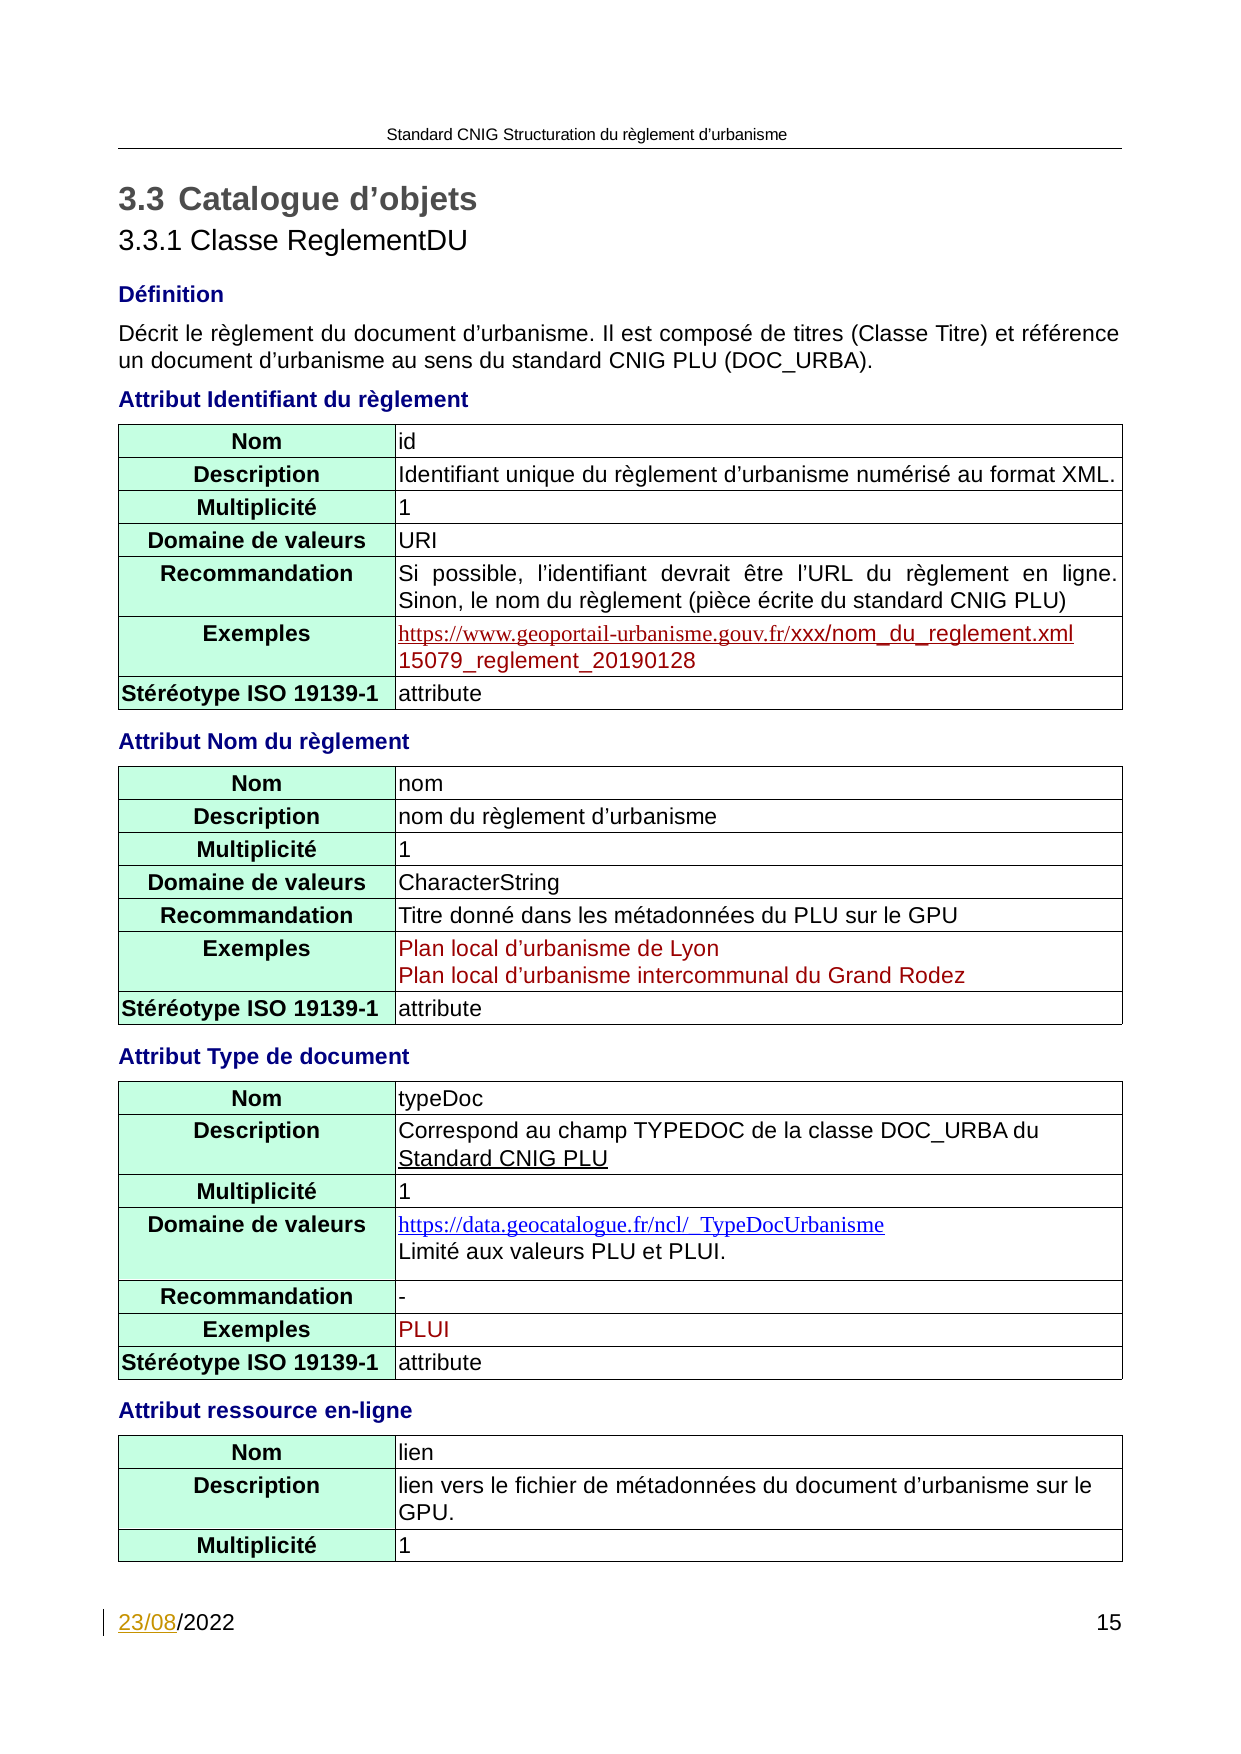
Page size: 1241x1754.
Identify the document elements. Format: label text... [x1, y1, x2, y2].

subtitle Définition [118, 280, 1122, 307]
table_cell Description [119, 1115, 395, 1174]
table_header Nom [119, 1082, 395, 1114]
table_cell attribute [396, 677, 1122, 709]
subtitle Attribut ressource en-ligne [118, 1396, 1122, 1423]
table_cell Recommandation [119, 899, 395, 931]
subtitle Attribut Nom du règlement [118, 727, 1122, 754]
subtitle Attribut Type de document [118, 1042, 1122, 1069]
subtitle 3.3.1 Classe ReglementDU [118, 223, 1122, 257]
table_cell 1 [396, 491, 1122, 523]
table_cell Titre donné dans les métadonnées du PLU sur le GPU [396, 899, 1122, 931]
table_header nom [396, 767, 1122, 799]
table_cell Domaine de valeurs [119, 866, 395, 898]
table_cell Domaine de valeurs [119, 524, 395, 556]
table_cell 1 [396, 833, 1122, 865]
table_cell CharacterString [396, 866, 1122, 898]
table_cell Description [119, 1469, 395, 1528]
table_cell attribute [396, 992, 1122, 1024]
table_cell attribute [396, 1347, 1122, 1379]
table_cell - [396, 1281, 1122, 1313]
table_cell 1 [396, 1530, 1122, 1561]
table_cell https://data.geocatalogue.fr/ncl/_TypeDocUrbanisme Limité aux valeurs PLU et PLUI. [396, 1208, 1122, 1279]
table_header Nom [119, 767, 395, 799]
table_cell Multiplicité [119, 1530, 395, 1561]
table_cell Exemples [119, 617, 395, 676]
table_cell https://www.geoportail-urbanisme.gouv.fr/xxx/nom_du_reglement.xml 15079_reglement_20190128 [396, 617, 1122, 676]
table_cell 1 [396, 1175, 1122, 1207]
table_cell Description [119, 800, 395, 832]
table_cell URI [396, 524, 1122, 556]
table_cell Si possible, l’identifiant devrait être l’URL du règlement en ligne. Sinon, le nom du règlement (pièce écrite du standard CNIG PLU) [396, 557, 1122, 616]
table_cell Stéréotype ISO 19139-1 [119, 677, 395, 709]
table_cell Exemples [119, 932, 395, 991]
table_cell Multiplicité [119, 491, 395, 523]
table_header Nom [119, 1436, 395, 1468]
table_cell Domaine de valeurs [119, 1208, 395, 1279]
table_cell Correspond au champ TYPEDOC de la classe DOC_URBA du Standard CNIG PLU [396, 1115, 1122, 1174]
table_cell Stéréotype ISO 19139-1 [119, 1347, 395, 1379]
subtitle Catalogue d’objets [118, 178, 1122, 217]
table_cell Exemples [119, 1314, 395, 1346]
table_header id [396, 425, 1122, 457]
table_cell Plan local d’urbanisme de Lyon Plan local d’urbanisme intercommunal du Grand Rodez [396, 932, 1122, 991]
table_header typeDoc [396, 1082, 1122, 1114]
table_header Nom [119, 425, 395, 457]
text Décrit le règlement du document d’urbanisme. Il est composé de titres (Classe Titre) et référence un document d’urbanisme au sens du standard CNIG PLU (DOC_URBA). [118, 319, 1122, 373]
table_cell Recommandation [119, 557, 395, 616]
table_cell Multiplicité [119, 833, 395, 865]
table_cell Identifiant unique du règlement d’urbanisme numérisé au format XML. [396, 458, 1122, 490]
table_cell Description [119, 458, 395, 490]
subtitle Attribut Identifiant du règlement [118, 385, 1122, 412]
table_cell Recommandation [119, 1281, 395, 1313]
table_cell PLUI [396, 1314, 1122, 1346]
table_header lien [396, 1436, 1122, 1468]
table_cell nom du règlement d’urbanisme [396, 800, 1122, 832]
table_cell Stéréotype ISO 19139-1 [119, 992, 395, 1024]
table_cell lien vers le fichier de métadonnées du document d’urbanisme sur le GPU. [396, 1469, 1122, 1528]
table_cell Multiplicité [119, 1175, 395, 1207]
